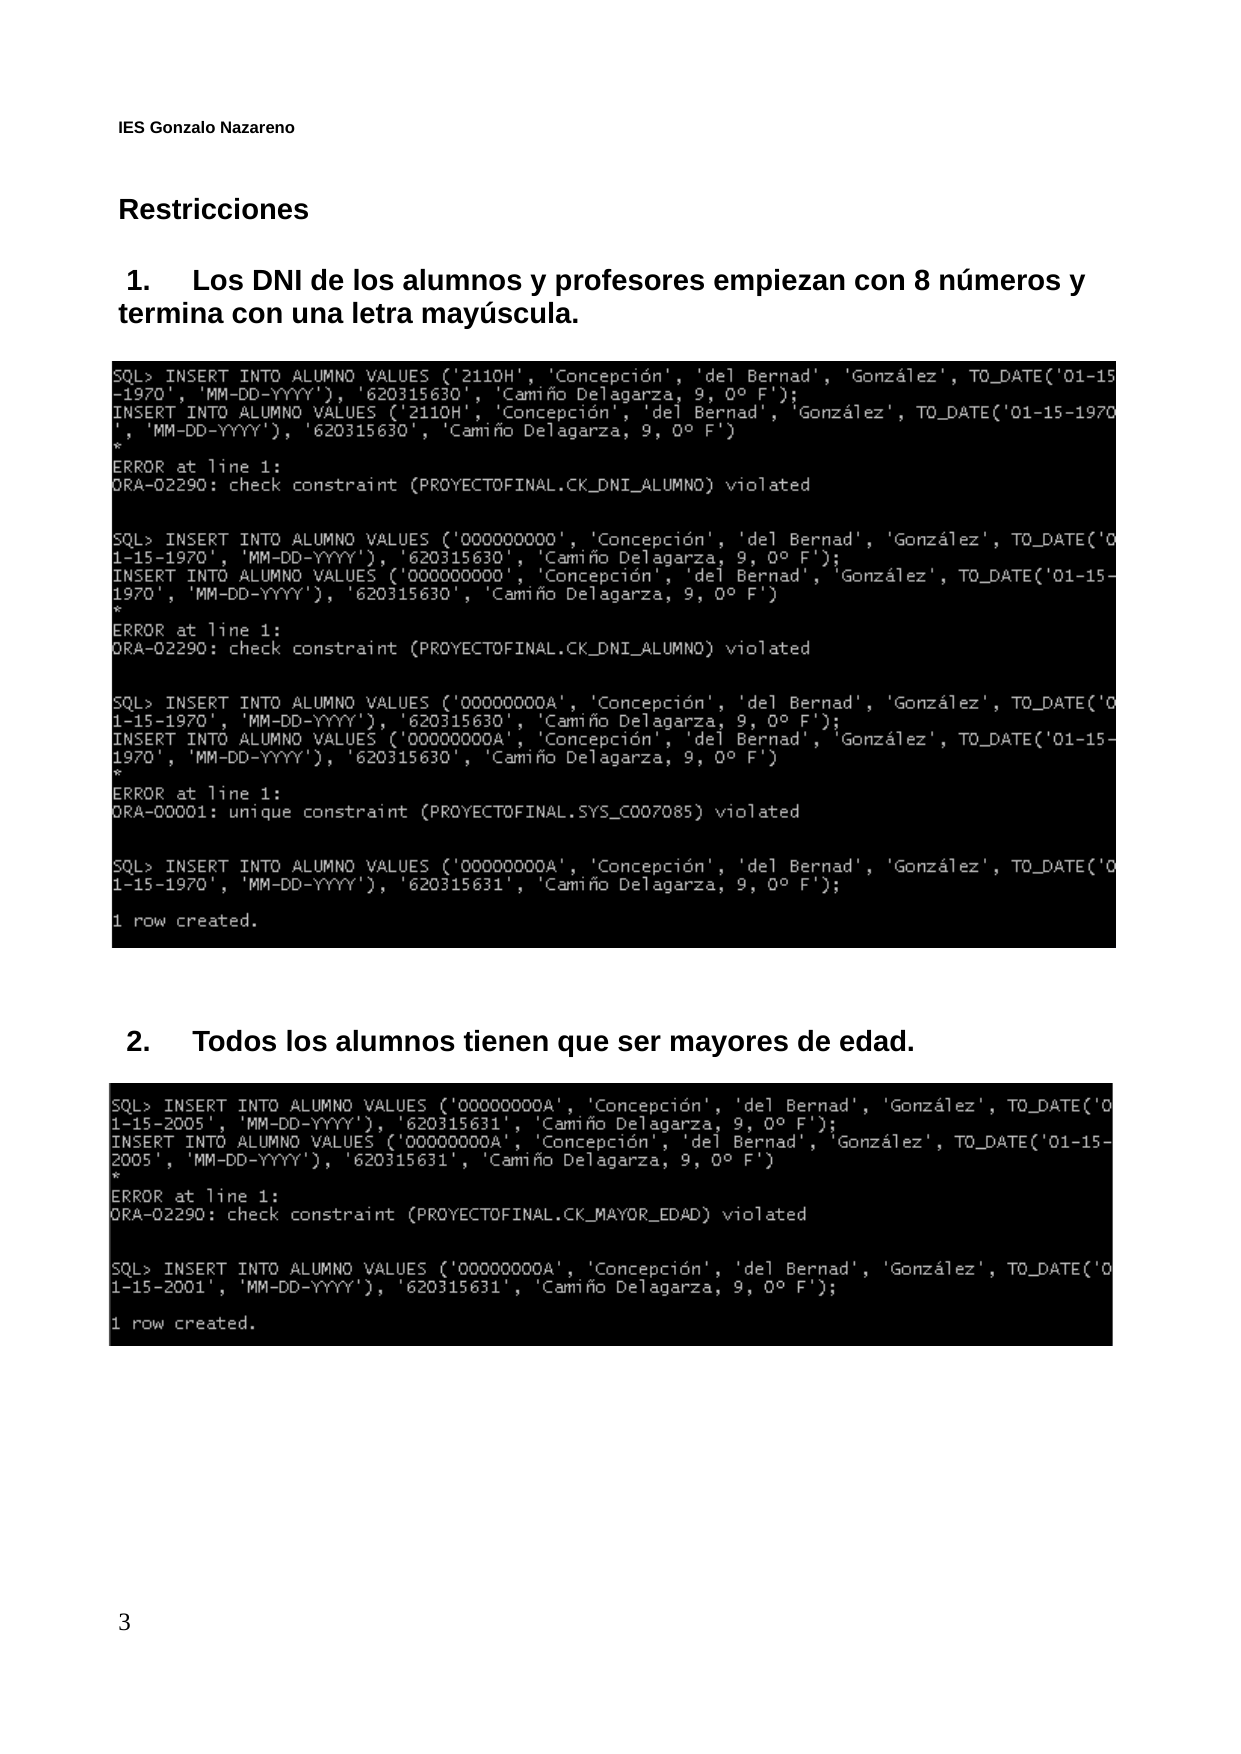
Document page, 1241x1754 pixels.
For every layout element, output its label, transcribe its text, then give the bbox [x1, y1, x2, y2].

picture [111, 361, 1116, 948]
subtitle Restricciones [118, 192, 1122, 225]
subtitle Todos los alumnos tienen que ser mayores de edad. [118, 1024, 1122, 1058]
picture [108, 1083, 1113, 1346]
subtitle Los DNI de los alumnos y profesores empiezan con 8 números y termina con una letra mayúscula. [118, 263, 1122, 330]
